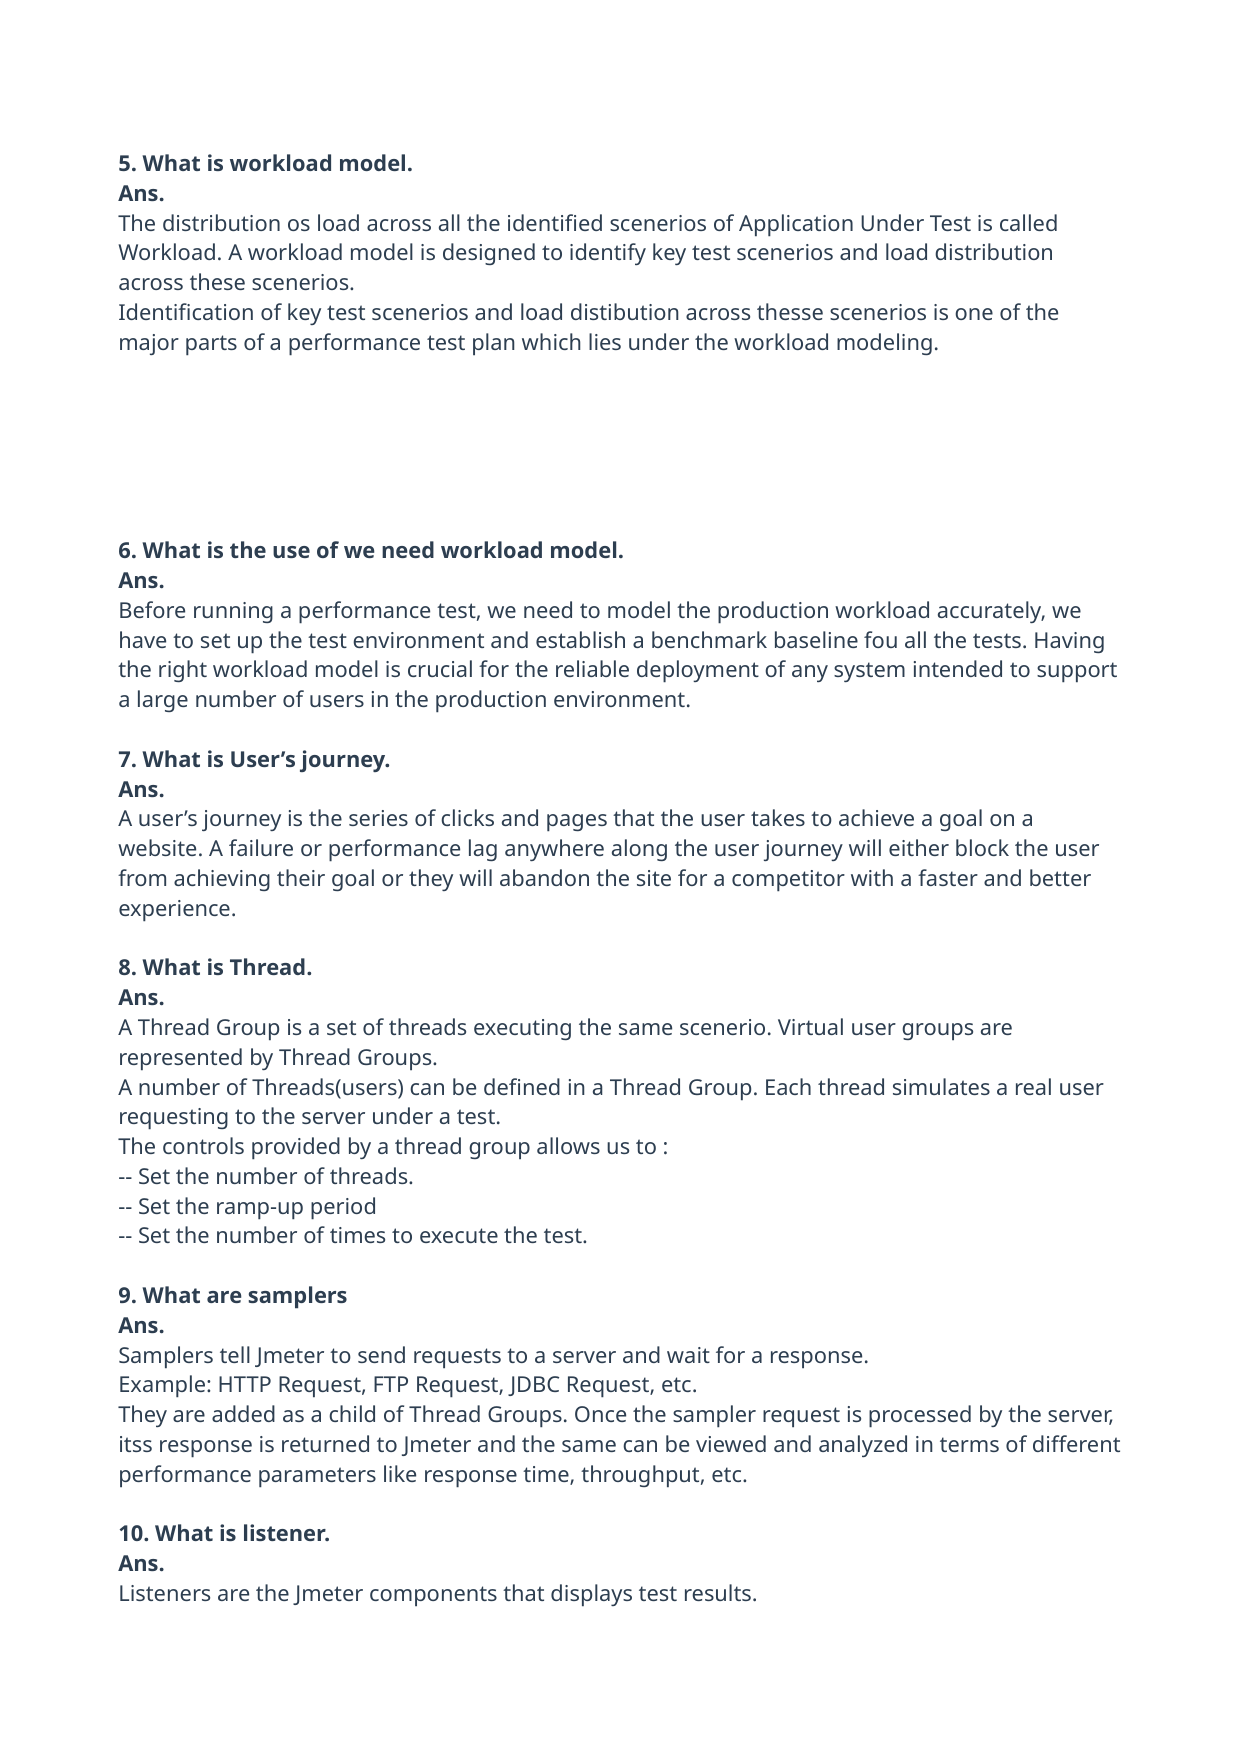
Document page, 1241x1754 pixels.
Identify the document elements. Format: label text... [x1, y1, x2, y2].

text Identification of key test scenerios and load distibution across thesse scenerios is one of the major parts of a performance test plan which lies under the workload modeling. [118, 297, 1122, 356]
text 6. What is the use of we need workload model. [118, 535, 1122, 565]
text 7. What is User’s journey. [118, 744, 1122, 773]
text -- Set the number of threads. [118, 1161, 1122, 1191]
text A number of Threads(users) can be defined in a Thread Group. Each thread simulates a real user requesting to the server under a test. [118, 1071, 1122, 1131]
text -- Set the ramp-up period [118, 1191, 1122, 1220]
text Ans. [118, 1548, 1122, 1578]
text A Thread Group is a set of threads executing the same scenerio. Virtual user groups are represented by Thread Groups. [118, 1012, 1122, 1071]
text The distribution os load across all the identified scenerios of Application Under Test is called Workload. A workload model is designed to identify key test scenerios and load distribution across these scenerios. [118, 207, 1122, 297]
text A user’s journey is the series of clicks and pages that the user takes to achieve a goal on a website. A failure or performance lag anywhere along the user journey will either block the user from achieving their goal or they will abandon the site for a competitor with a faster and better experience. [118, 803, 1122, 922]
text Ans. [118, 982, 1122, 1012]
text 9. What are samplers [118, 1280, 1122, 1310]
text The controls provided by a thread group allows us to : [118, 1131, 1122, 1161]
text 5. What is workload model. [118, 148, 1122, 178]
text 8. What is Thread. [118, 952, 1122, 982]
text Before running a performance test, we need to model the production workload accurately, we have to set up the test environment and establish a benchmark baseline fou all the tests. Having the right workload model is crucial for the reliable deployment of any system intended to support a large number of users in the production environment. [118, 595, 1122, 714]
text They are added as a child of Thread Groups. Once the sampler request is processed by the server, itss response is returned to Jmeter and the same can be viewed and analyzed in terms of different performance parameters like response time, throughput, etc. [118, 1399, 1122, 1488]
text Listeners are the Jmeter components that displays test results. [118, 1578, 1122, 1608]
text 10. What is listener. [118, 1518, 1122, 1548]
text Ans. [118, 773, 1122, 803]
text Ans. [118, 565, 1122, 595]
text Example: HTTP Request, FTP Request, JDBC Request, etc. [118, 1369, 1122, 1399]
text Ans. [118, 178, 1122, 207]
text Samplers tell Jmeter to send requests to a server and wait for a response. [118, 1339, 1122, 1369]
text -- Set the number of times to execute the test. [118, 1220, 1122, 1250]
text Ans. [118, 1310, 1122, 1339]
